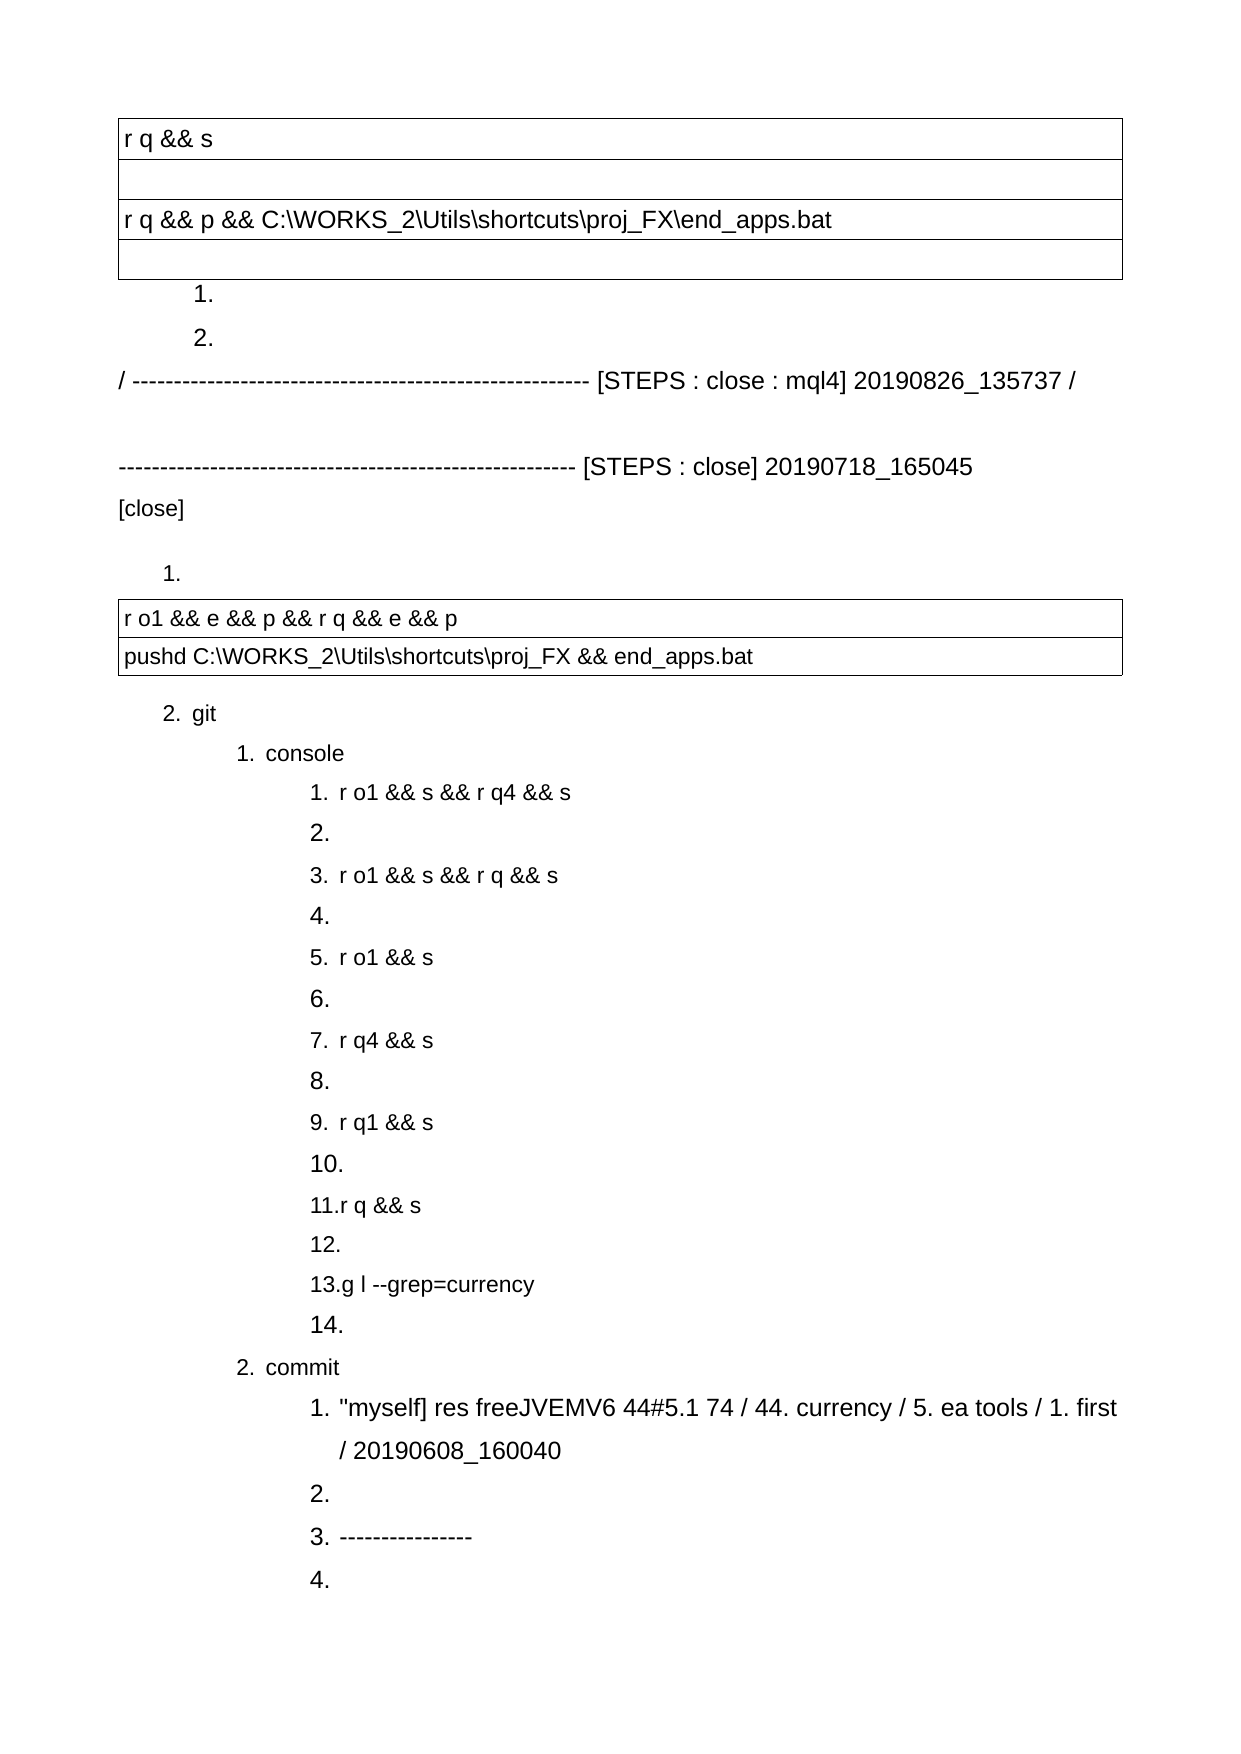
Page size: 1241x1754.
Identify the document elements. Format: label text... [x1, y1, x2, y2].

table_cell pushd C:\WORKS_2\Utils\shortcuts\proj_FX && end_apps.bat [119, 638, 1122, 675]
list commit [236, 1353, 1122, 1380]
list g l --grep=currency [309, 1271, 1122, 1297]
table_header r o1 && e && p && r q && e && p [119, 600, 1122, 637]
text ------------------------------------------------------- [STEPS : close] 20190718_165045 [118, 452, 1122, 481]
text [close] [118, 495, 1122, 521]
table_cell [119, 240, 1122, 279]
text / ------------------------------------------------------- [STEPS : close : mql4] 20190826_135737 / [118, 366, 1122, 394]
list ---------------- [309, 1522, 1122, 1551]
list r o1 && s [309, 944, 1122, 971]
list console [236, 739, 1122, 766]
table_header r q && s [119, 119, 1122, 158]
list r q && s [309, 1192, 1122, 1218]
table_cell r q && p && C:\WORKS_2\Utils\shortcuts\proj_FX\end_apps.bat [119, 200, 1122, 239]
list git [162, 700, 1122, 726]
list r q4 && s [309, 1027, 1122, 1053]
list r q1 && s [309, 1109, 1122, 1136]
list "myself] res freeJVEMV6 44#5.1 74 / 44. currency / 5. ea tools / 1. first / 20190608_160040 [309, 1393, 1122, 1465]
list r o1 && s && r q4 && s [309, 779, 1122, 805]
table_cell [119, 160, 1122, 199]
list r o1 && s && r q && s [309, 862, 1122, 888]
